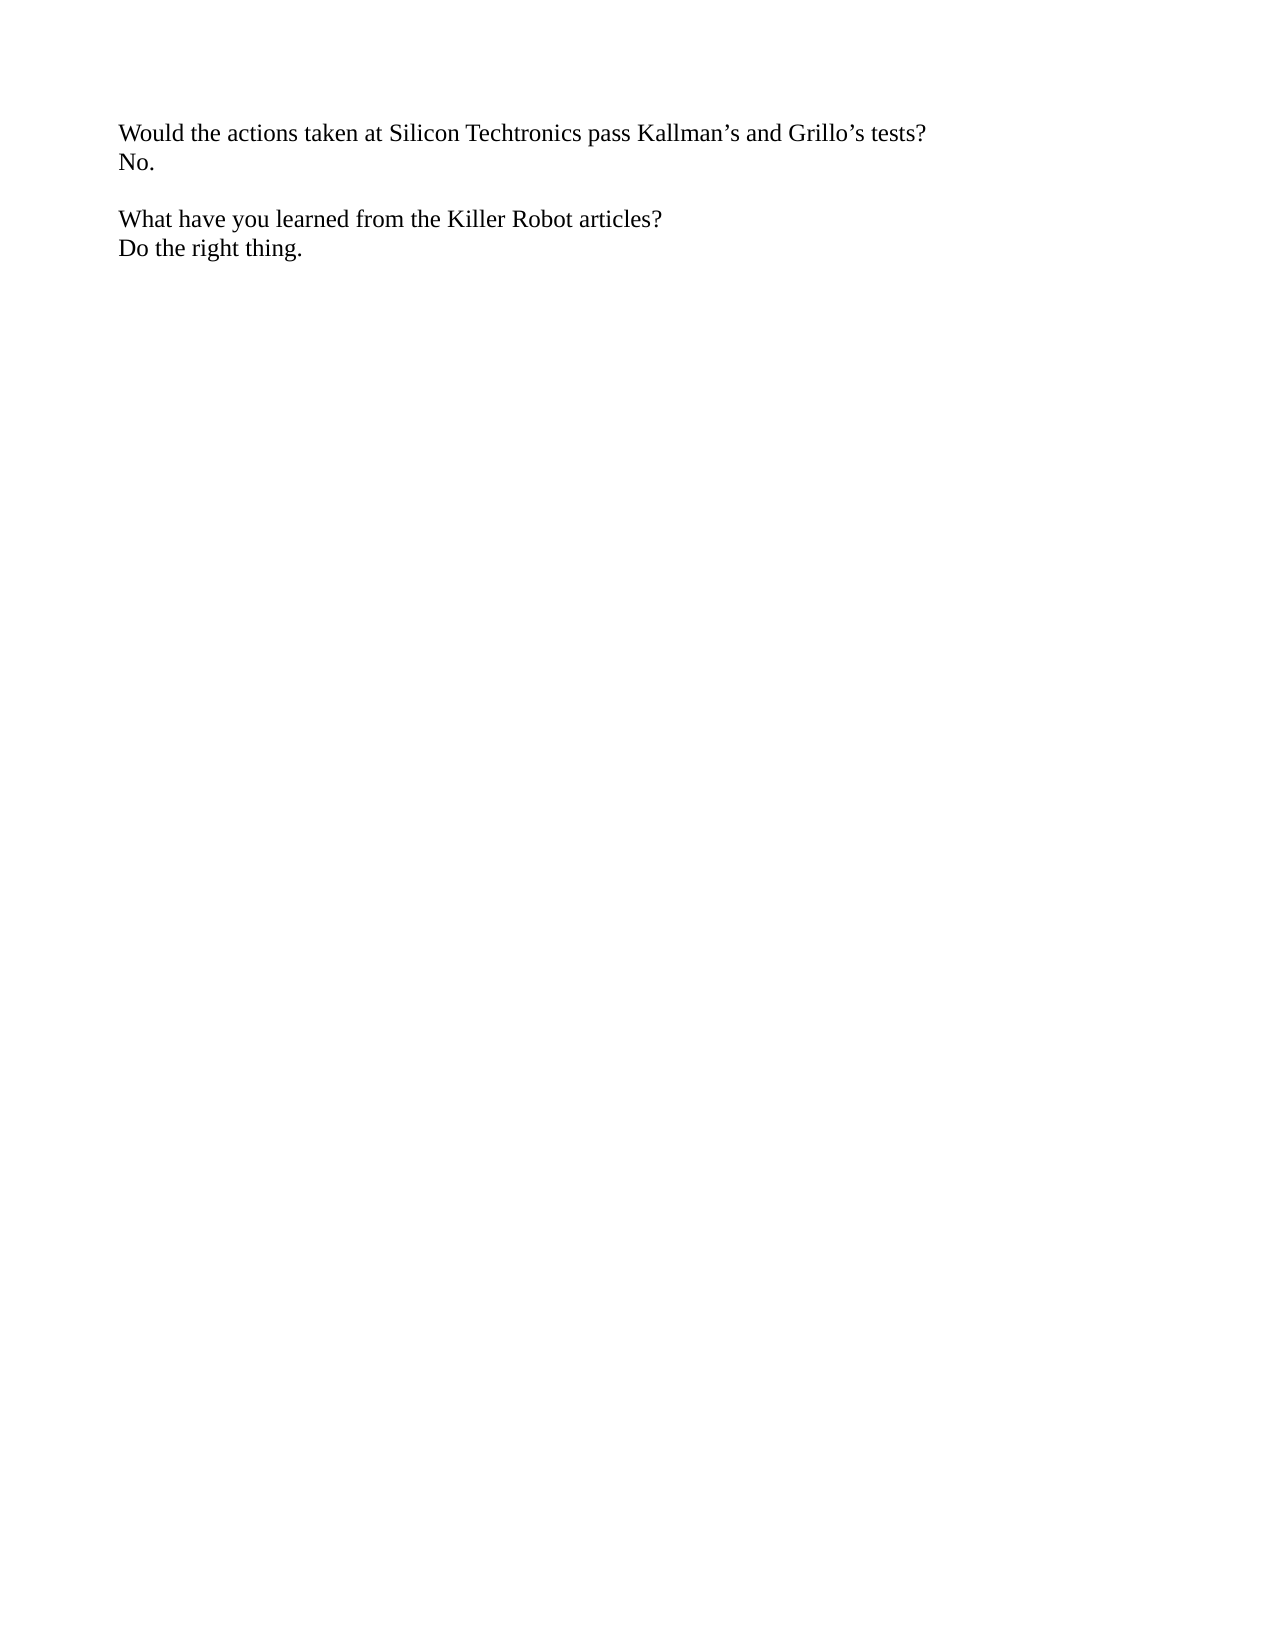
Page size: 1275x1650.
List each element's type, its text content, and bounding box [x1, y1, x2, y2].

text What have you learned from the Killer Robot articles? [118, 204, 1157, 233]
text Would the actions taken at Silicon Techtronics pass Kallman’s and Grillo’s tests? [118, 118, 1157, 147]
text No. [118, 147, 1157, 176]
text Do the right thing. [118, 233, 1157, 262]
